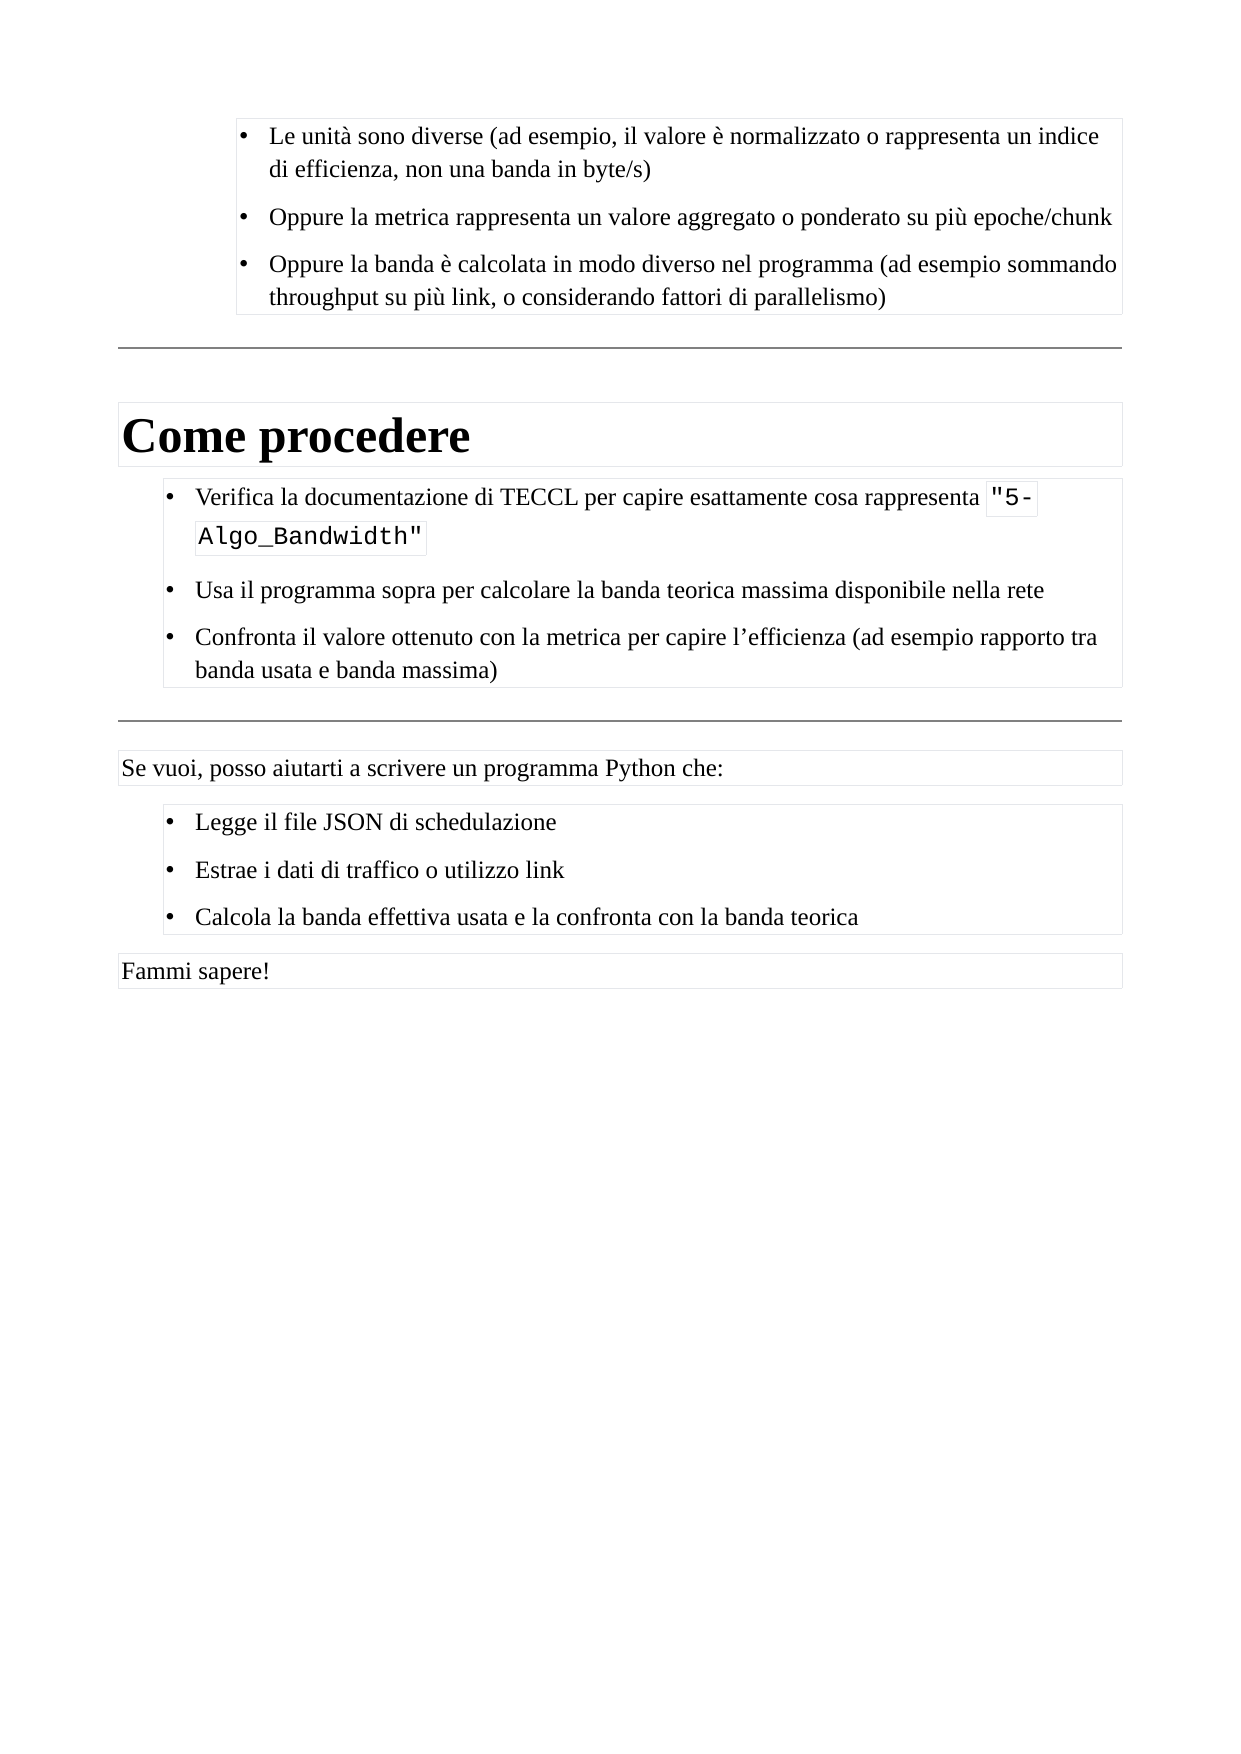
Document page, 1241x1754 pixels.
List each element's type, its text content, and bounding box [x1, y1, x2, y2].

text Fammi sapere! [119, 954, 1122, 988]
list Usa il programma sopra per calcolare la banda teorica massima disponibile nella rete [164, 572, 1122, 604]
subtitle Come procedere [119, 403, 1122, 466]
list Oppure la banda è calcolata in modo diverso nel programma (ad esempio sommando throughput su più link, o considerando fattori di parallelismo) [237, 246, 1122, 314]
list Calcola la banda effettiva usata e la confronta con la banda teorica [164, 899, 1122, 934]
list Estrae i dati di traffico o utilizzo link [164, 852, 1122, 883]
list Verifica la documentazione di TECCL per capire esattamente cosa rappresenta "5-Algo_Bandwidth" [164, 479, 1122, 555]
text Se vuoi, posso aiutarti a scrivere un programma Python che: [119, 751, 1122, 785]
list Oppure la metrica rappresenta un valore aggregato o ponderato su più epoche/chunk [237, 199, 1122, 231]
list Le unità sono diverse (ad esempio, il valore è normalizzato o rappresenta un indice di efficienza, non una banda in byte/s) [237, 119, 1122, 183]
list Confronta il valore ottenuto con la metrica per capire l’efficienza (ad esempio rapporto tra banda usata e banda massima) [164, 619, 1122, 687]
list Legge il file JSON di schedulazione [164, 805, 1122, 836]
